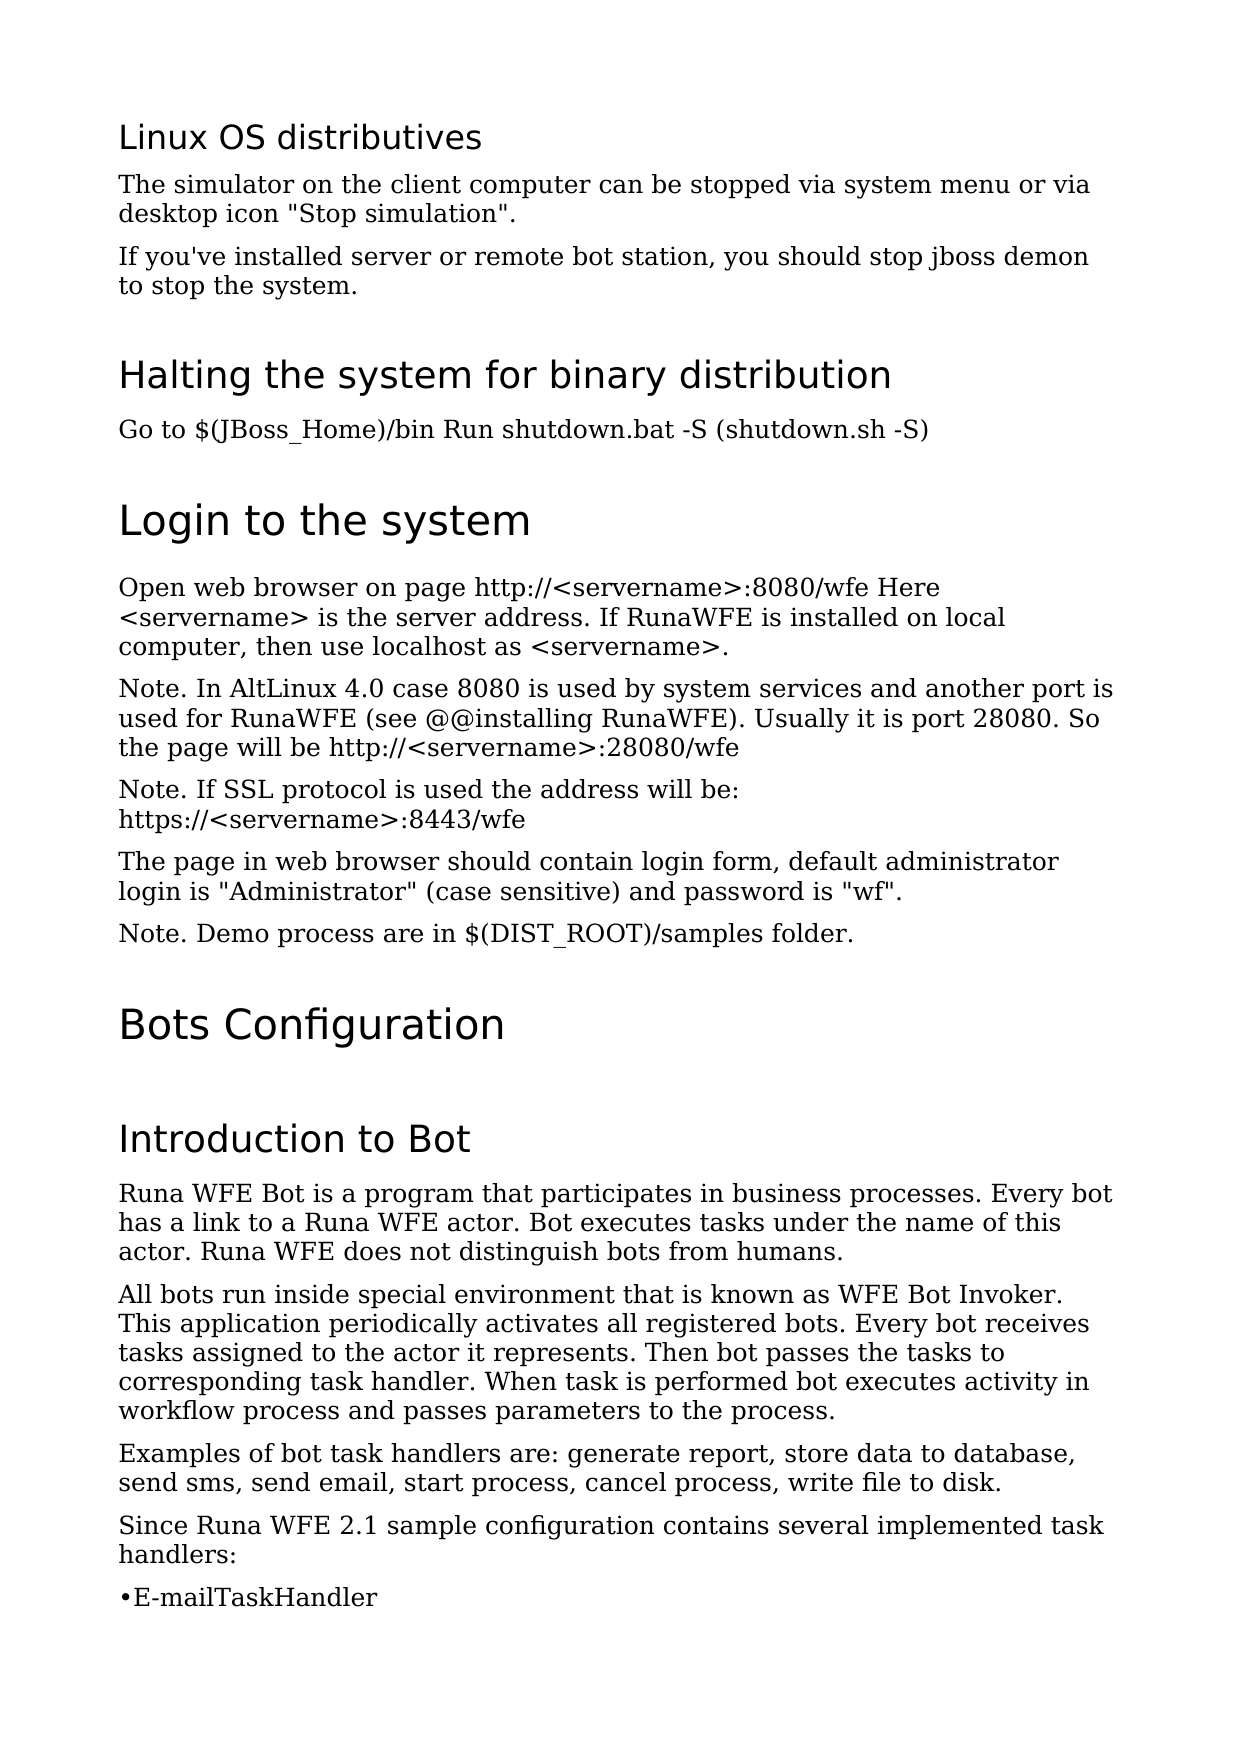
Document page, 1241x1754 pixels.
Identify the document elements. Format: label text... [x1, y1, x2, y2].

text The page in web browser should contain login form, default administrator login is "Administrator" (case sensitive) and password is "wf". [118, 848, 1122, 906]
subtitle Bots Configuration [118, 1001, 1122, 1050]
text Runa WFE Bot is a program that participates in business processes. Every bot has a link to a Runa WFE actor. Bot executes tasks under the name of this actor. Runa WFE does not distinguish bots from humans. [118, 1179, 1122, 1266]
text Note. Demo process are in $(DIST_ROOT)/samples folder. [118, 919, 1122, 949]
list E-mailTaskHandler [118, 1583, 1122, 1612]
subtitle Halting the system for binary distribution [118, 353, 1122, 397]
text Note. If SSL protocol is used the address will be: https://<servername>:8443/wfe [118, 776, 1122, 834]
subtitle Introduction to Bot [118, 1117, 1122, 1161]
subtitle Login to the system [118, 497, 1122, 545]
text Note. In AltLinux 4.0 case 8080 is used by system services and another port is used for RunaWFE (see @@installing RunaWFE). Usually it is port 28080. So the page will be http://<servername>:28080/wfe [118, 675, 1122, 762]
text All bots run inside special environment that is known as WFE Bot Invoker. This application periodically activates all registered bots. Every bot receives tasks assigned to the actor it represents. Then bot passes the tasks to corresponding task handler. When task is performed bot executes activity in workflow process and passes parameters to the process. [118, 1280, 1122, 1426]
text If you've installed server or remote bot station, you should stop jboss demon to stop the system. [118, 242, 1122, 301]
text Since Runa WFE 2.1 sample configuration contains several implemented task handlers: [118, 1511, 1122, 1569]
text Go to $(JBoss_Home)/bin Run shutdown.bat -S (shutdown.sh -S) [118, 415, 1122, 444]
text Open web browser on page http://<servername>:8080/wfe Here <servername> is the server address. If RunaWFE is installed on local computer, then use localhost as <servername>. [118, 574, 1122, 661]
text Examples of bot task handlers are: generate report, store data to database, send sms, send email, start process, cancel process, write file to disk. [118, 1439, 1122, 1498]
subtitle Linux OS distributives [118, 118, 1122, 157]
text The simulator on the client computer can be stopped via system menu or via desktop icon "Stop simulation". [118, 171, 1122, 229]
